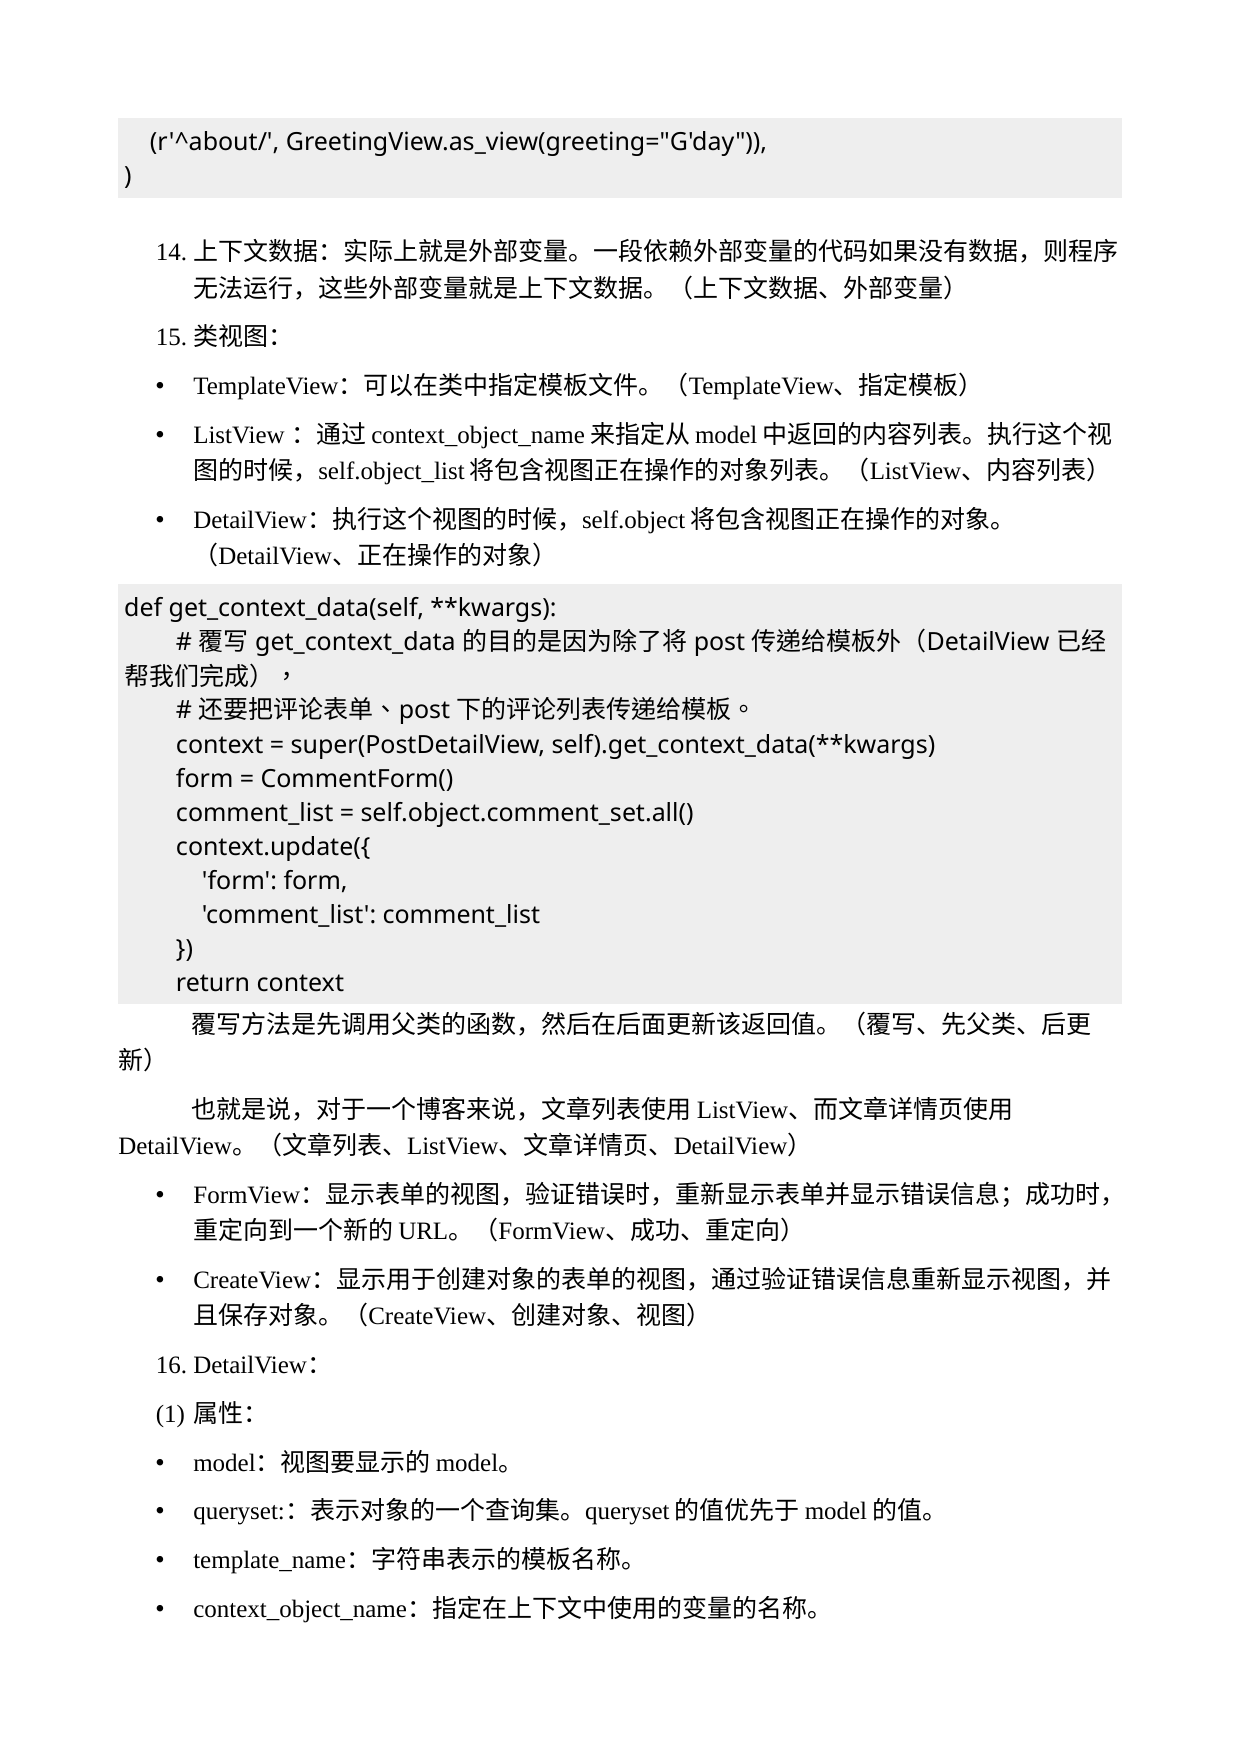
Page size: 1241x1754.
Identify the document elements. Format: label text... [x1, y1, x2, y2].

table_header (r'^about/', GreetingView.as_view(greeting="G'day")), ) [118, 118, 1122, 198]
text 覆写方法是先调用父类的函数，然后在后面更新该返回值。（覆写、先父类、后更新） [118, 1004, 1122, 1077]
table_header def get_context_data(self, **kwargs): # 覆写 get_context_data 的目的是因为除了将 post 传递给模板外（DetailView 已经帮我们完成）， # 还要把评论表单、post 下的评论列表传递给模板。 context = super(PostDetailView, self).get_context_data(**kwargs) form = CommentForm() comment_list = self.object.comment_set.all() context.update({ 'form': form, 'comment_list': comment_list }) return context [118, 584, 1122, 1004]
list template_name：字符串表示的模板名称。 [156, 1539, 1122, 1576]
list model：视图要显示的model。 [156, 1442, 1122, 1478]
list FormView：显示表单的视图，验证错误时，重新显示表单并显示错误信息；成功时，重定向到一个新的URL。（FormView、成功、重定向） [156, 1174, 1122, 1247]
list CreateView：显示用于创建对象的表单的视图，通过验证错误信息重新显示视图，并且保存对象。（CreateView、创建对象、视图） [156, 1259, 1122, 1332]
list 类视图： [156, 317, 1122, 353]
list context_object_name：指定在上下文中使用的变量的名称。 [156, 1588, 1122, 1624]
list TemplateView：可以在类中指定模板文件。（TemplateView、指定模板） [156, 366, 1122, 402]
list 上下文数据：实际上就是外部变量。一段依赖外部变量的代码如果没有数据，则程序无法运行，这些外部变量就是上下文数据。（上下文数据、外部变量） [156, 232, 1122, 304]
list 属性： [156, 1393, 1122, 1429]
text 也就是说，对于一个博客来说，文章列表使用ListView、而文章详情页使用DetailView。（文章列表、ListView、文章详情页、DetailView） [118, 1089, 1122, 1162]
list ListView ：通过context_object_name来指定从model中返回的内容列表。执行这个视图的时候，self.object_list将包含视图正在操作的对象列表。（ListView、内容列表） [156, 414, 1122, 487]
list queryset:：表示对象的一个查询集。queryset的值优先于model的值。 [156, 1491, 1122, 1527]
list DetailView： [156, 1344, 1122, 1381]
list DetailView：执行这个视图的时候，self.object将包含视图正在操作的对象。（DetailView、正在操作的对象） [156, 499, 1122, 572]
